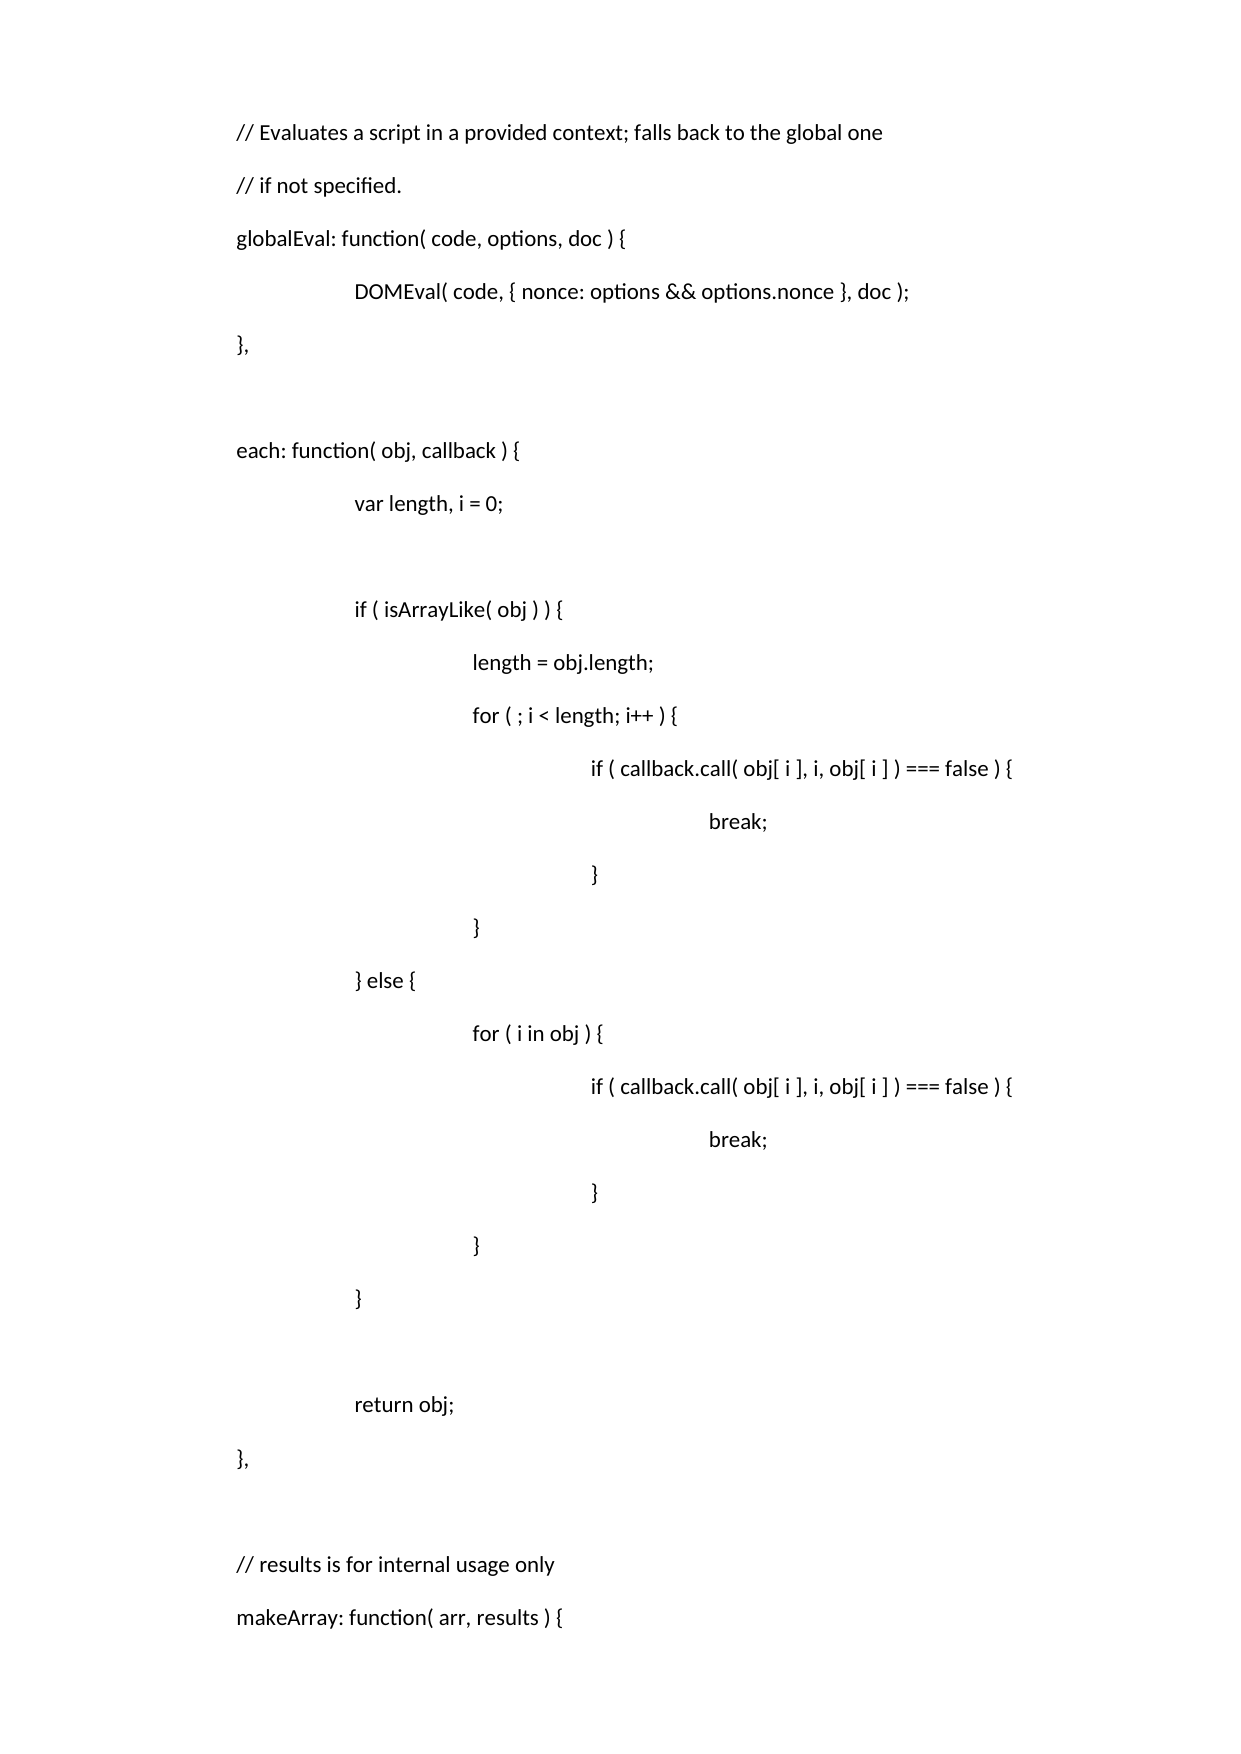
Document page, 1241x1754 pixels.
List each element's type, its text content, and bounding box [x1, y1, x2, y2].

text } [118, 1232, 1122, 1259]
text if ( callback.call( obj[ i ], i, obj[ i ] ) === false ) { [118, 1072, 1122, 1101]
text break; [118, 807, 1122, 835]
text } else { [118, 966, 1122, 994]
text // Evaluates a script in a provided context; falls back to the global one [118, 118, 1122, 146]
text break; [118, 1126, 1122, 1153]
text } [118, 1284, 1122, 1313]
text } [118, 860, 1122, 888]
text // results is for internal usage only [118, 1550, 1122, 1578]
text } [118, 913, 1122, 941]
text globalEval: function( code, options, doc ) { [118, 224, 1122, 252]
text each: function( obj, callback ) { [118, 436, 1122, 464]
text }, [118, 330, 1122, 358]
text var length, i = 0; [118, 489, 1122, 517]
text makeArray: function( arr, results ) { [118, 1603, 1122, 1631]
text if ( isArrayLike( obj ) ) { [118, 595, 1122, 623]
text for ( ; i < length; i++ ) { [118, 701, 1122, 729]
text length = obj.length; [118, 648, 1122, 676]
text // if not specified. [118, 171, 1122, 199]
text for ( i in obj ) { [118, 1019, 1122, 1047]
text } [118, 1178, 1122, 1207]
text DOMEval( code, { nonce: options && options.nonce }, doc ); [118, 277, 1122, 305]
text if ( callback.call( obj[ i ], i, obj[ i ] ) === false ) { [118, 754, 1122, 782]
text }, [118, 1444, 1122, 1472]
text return obj; [118, 1391, 1122, 1419]
